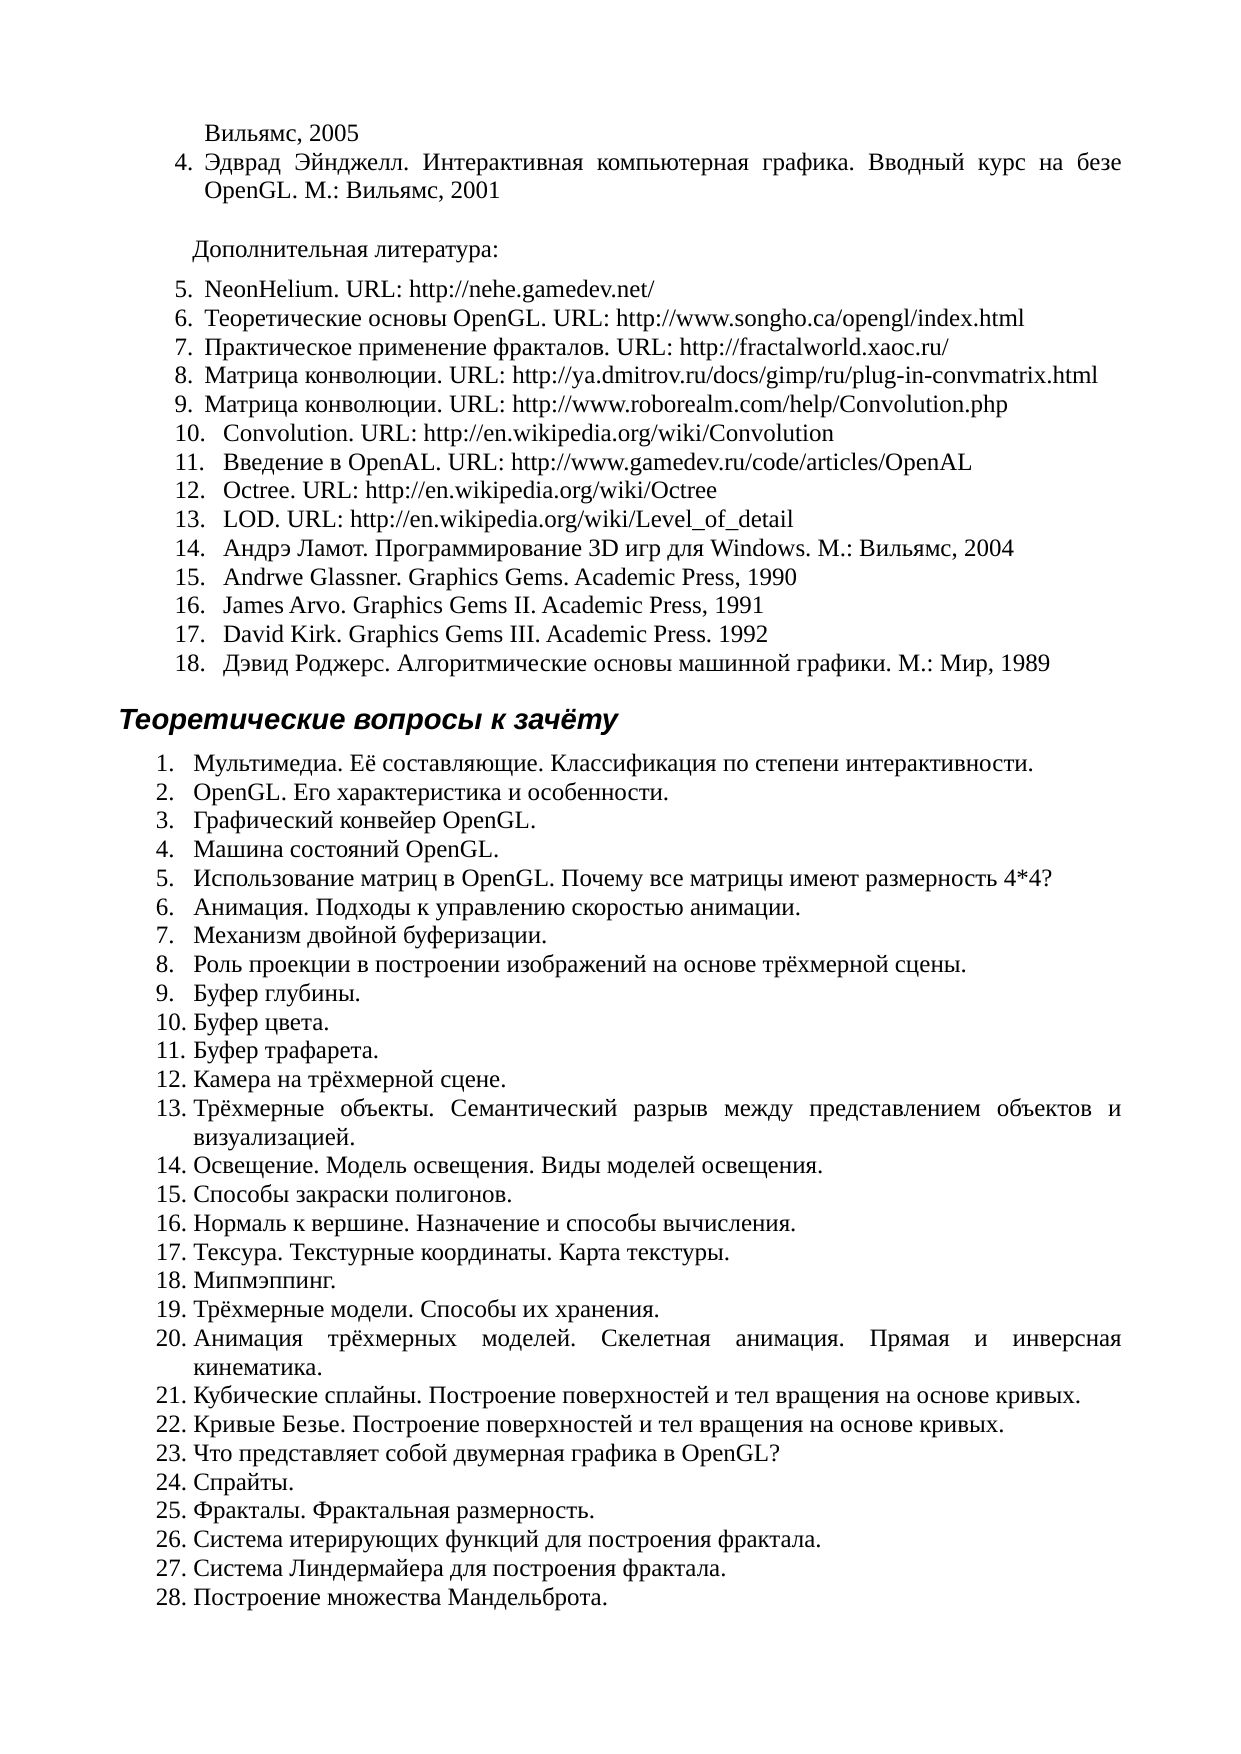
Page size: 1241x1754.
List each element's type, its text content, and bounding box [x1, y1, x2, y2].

list Эдврад Эйнджелл. Интерактивная компьютерная графика. Вводный курс на безе OpenGL. М.: Вильямс, 2001 [174, 147, 1122, 204]
list Матрица конволюции. URL: http://www.roborealm.com/help/Convolution.php [174, 389, 1122, 418]
list Буфер трафарета. [156, 1035, 1122, 1064]
list Тексура. Текстурные координаты. Карта текстуры. [156, 1237, 1122, 1265]
list Вильямс, 2005 [174, 118, 1122, 147]
subtitle Теоретические вопросы к зачёту [118, 702, 1122, 735]
list Буфер цвета. [156, 1007, 1122, 1035]
list Построение множества Мандельброта. [156, 1582, 1122, 1610]
list Графический конвейер OpenGL. [156, 805, 1122, 834]
list Механизм двойной буферизации. [156, 920, 1122, 949]
list Мипмэппинг. [156, 1265, 1122, 1294]
list Трёхмерные модели. Способы их хранения. [156, 1294, 1122, 1323]
list Анимация. Подходы к управлению скоростью анимации. [156, 892, 1122, 920]
list Теоретические основы OpenGL. URL: http://www.songho.ca/opengl/index.html [174, 303, 1122, 332]
list Дэвид Роджерс. Алгоритмические основы машинной графики. М.: Мир, 1989 [174, 648, 1122, 677]
list Кубические сплайны. Построение поверхностей и тел вращения на основе кривых. [156, 1380, 1122, 1409]
list NeonHelium. URL: http://nehe.gamedev.net/ [174, 274, 1122, 303]
list David Kirk. Graphics Gems III. Academic Press. 1992 [174, 619, 1122, 648]
list LOD. URL: http://en.wikipedia.org/wiki/Level_of_detail [174, 504, 1122, 533]
list Матрица конволюции. URL: http://ya.dmitrov.ru/docs/gimp/ru/plug-in-convmatrix.html [174, 361, 1122, 389]
list Роль проекции в построении изображений на основе трёхмерной сцены. [156, 949, 1122, 978]
list Фракталы. Фрактальная размерность. [156, 1495, 1122, 1524]
list Система Линдермайера для построения фрактала. [156, 1553, 1122, 1582]
list Использование матриц в OpenGL. Почему все матрицы имеют размерность 4*4? [156, 863, 1122, 892]
list Буфер глубины. [156, 978, 1122, 1007]
list Андрэ Ламот. Программирование 3D игр для Windows. М.: Вильямс, 2004 [174, 533, 1122, 562]
list Что представляет собой двумерная графика в OpenGL? [156, 1438, 1122, 1467]
list Введение в OpenAL. URL: http://www.gamedev.ru/code/articles/OpenAL [174, 447, 1122, 476]
list Система итерирующих функций для построения фрактала. [156, 1524, 1122, 1553]
list Нормаль к вершине. Назначение и способы вычисления. [156, 1208, 1122, 1237]
list Кривые Безье. Построение поверхностей и тел вращения на основе кривых. [156, 1409, 1122, 1438]
list Анимация трёхмерных моделей. Скелетная анимация. Прямая и инверсная кинематика. [156, 1323, 1122, 1380]
list OpenGL. Его характеристика и особенности. [156, 777, 1122, 805]
list Трёхмерные объекты. Семантический разрыв между представлением объектов и визуализацией. [156, 1093, 1122, 1150]
list Спрайты. [156, 1467, 1122, 1495]
list Практическое применение фракталов. URL: http://fractalworld.xaoc.ru/ [174, 332, 1122, 361]
list Освещение. Модель освещения. Виды моделей освещения. [156, 1150, 1122, 1179]
list Convolution. URL: http://en.wikipedia.org/wiki/Convolution [174, 418, 1122, 447]
list James Arvo. Graphics Gems II. Academic Press, 1991 [174, 591, 1122, 619]
text Дополнительная литература: [118, 234, 1122, 263]
list Octree. URL: http://en.wikipedia.org/wiki/Octree [174, 476, 1122, 504]
list Andrwe Glassner. Graphics Gems. Academic Press, 1990 [174, 562, 1122, 591]
list Камера на трёхмерной сцене. [156, 1064, 1122, 1093]
list Машина состояний OpenGL. [156, 834, 1122, 863]
list Способы закраски полигонов. [156, 1179, 1122, 1208]
list Мультимедиа. Её составляющие. Классификация по степени интерактивности. [156, 748, 1122, 777]
